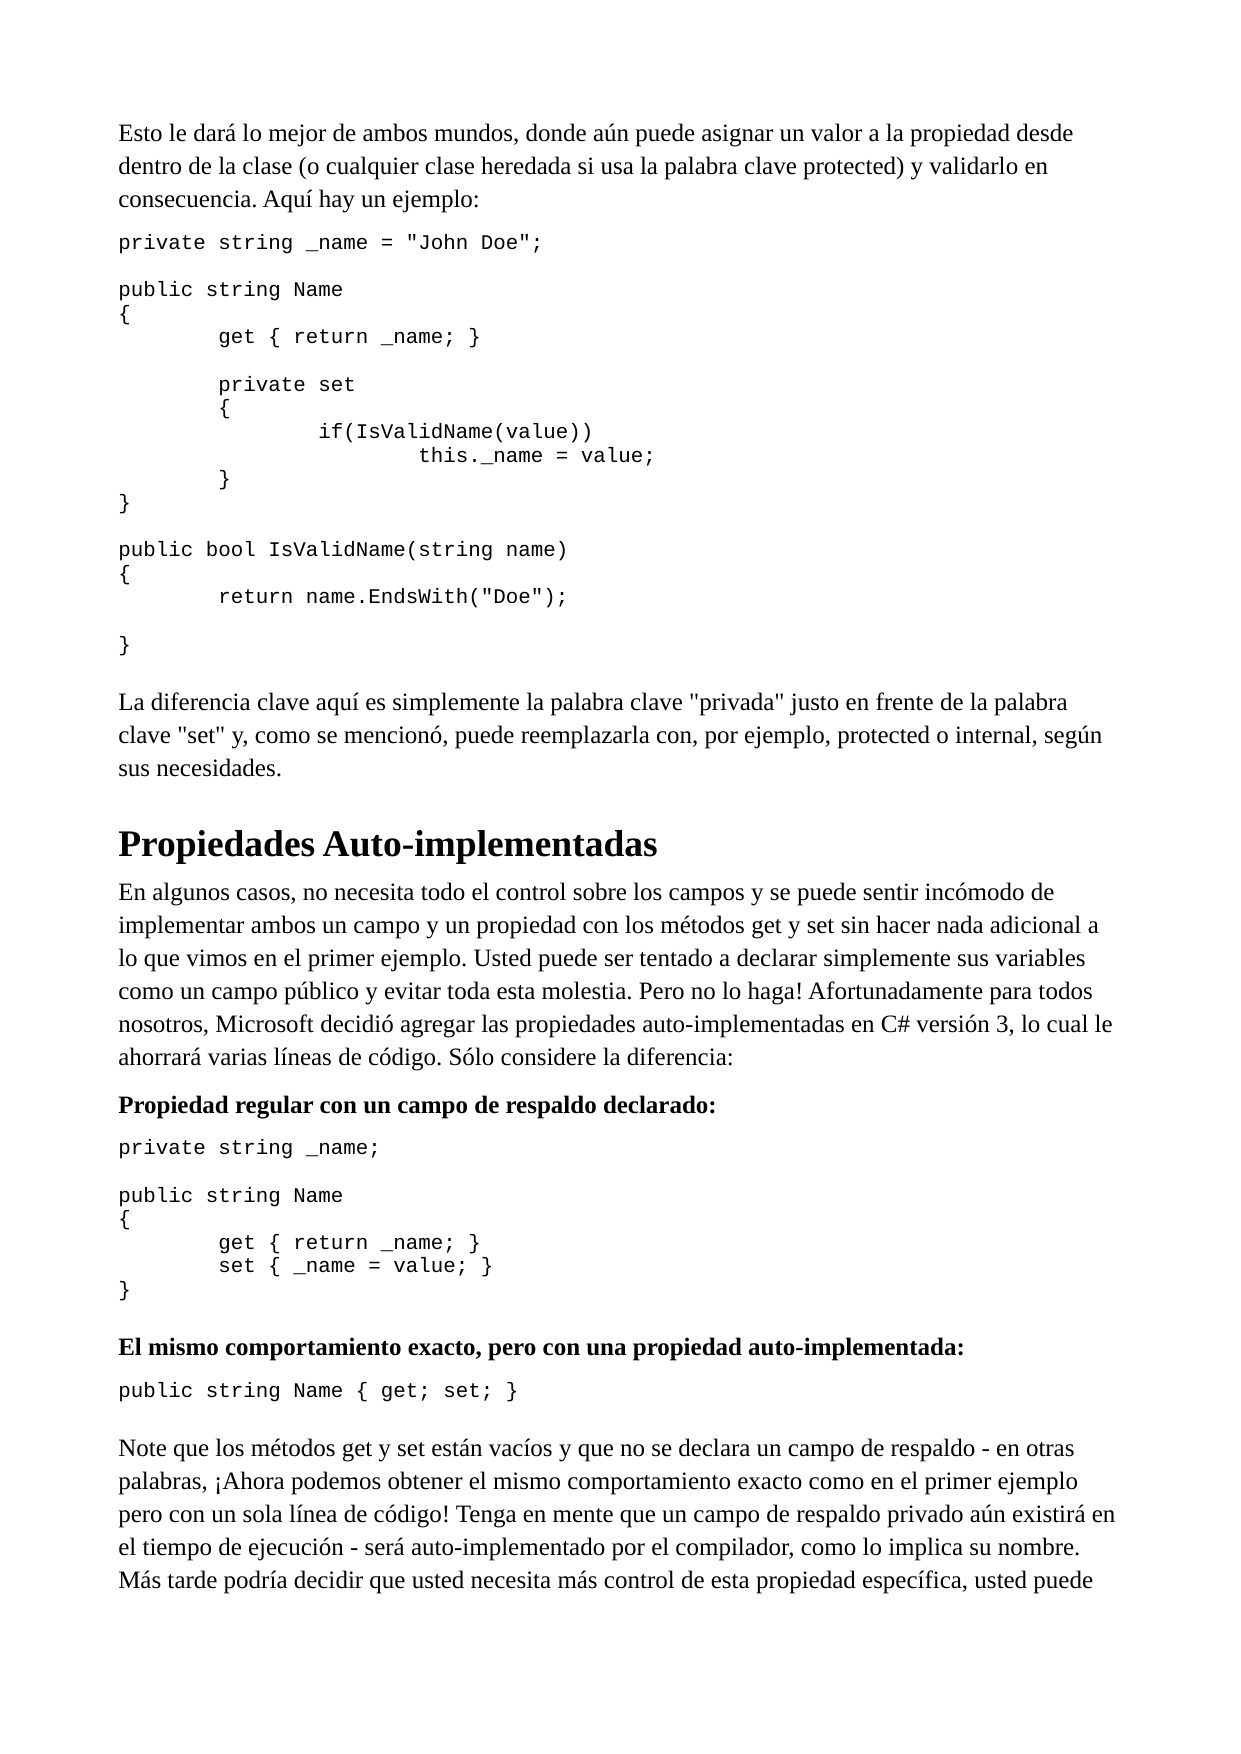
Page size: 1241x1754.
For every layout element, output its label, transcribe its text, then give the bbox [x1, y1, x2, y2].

text } [118, 468, 1122, 492]
text Esto le dará lo mejor de ambos mundos, donde aún puede asignar un valor a la propiedad desde dentro de la clase (o cualquier clase heredada si usa la palabra clave protected) y validarlo en consecuencia. Aquí hay un ejemplo: [118, 118, 1122, 213]
text } [118, 492, 1122, 516]
text if(IsValidName(value)) [118, 421, 1122, 444]
text this._name = value; [118, 444, 1122, 468]
text return name.EndsWith("Doe"); [118, 586, 1122, 610]
text } [118, 1279, 1122, 1303]
text set { _name = value; } [118, 1256, 1122, 1279]
text Note que los métodos get y set están vacíos y que no se declara un campo de respaldo - en otras palabras, ¡Ahora podemos obtener el mismo comportamiento exacto como en el primer ejemplo pero con un sola línea de código! Tenga en mente que un campo de respaldo privado aún existirá en el tiempo de ejecución - será auto-implementado por el compilador, como lo implica su nombre. Más tarde podría decidir que usted necesita más control de esta propiedad específica, usted puede [118, 1433, 1122, 1594]
text private string _name = "John Doe"; [118, 232, 1122, 255]
text { [118, 397, 1122, 421]
text private string _name; [118, 1137, 1122, 1161]
text El mismo comportamiento exacto, pero con una propiedad auto-implementada: [118, 1332, 1122, 1361]
text get { return _name; } [118, 326, 1122, 350]
text En algunos casos, no necesita todo el control sobre los campos y se puede sentir incómodo de implementar ambos un campo y un propiedad con los métodos get y set sin hacer nada adicional a lo que vimos en el primer ejemplo. Usted puede ser tentado a declarar simplemente sus variables como un campo público y evitar toda esta molestia. Pero no lo haga! Afortunadamente para todos nosotros, Microsoft decidió agregar las propiedades auto-implementadas en C# versión 3, lo cual le ahorrará varias líneas de código. Sólo considere la diferencia: [118, 877, 1122, 1071]
text public string Name [118, 1184, 1122, 1208]
text { [118, 563, 1122, 586]
text } [118, 634, 1122, 657]
text public string Name [118, 279, 1122, 303]
subtitle Propiedades Auto-implementadas [118, 821, 1122, 864]
text Propiedad regular con un campo de respaldo declarado: [118, 1090, 1122, 1118]
text { [118, 303, 1122, 326]
text private set [118, 374, 1122, 397]
text La diferencia clave aquí es simplemente la palabra clave "privada" justo en frente de la palabra clave "set" y, como se mencionó, puede reemplazarla con, por ejemplo, protected o internal, según sus necesidades. [118, 687, 1122, 782]
text public bool IsValidName(string name) [118, 539, 1122, 563]
text public string Name { get; set; } [118, 1380, 1122, 1403]
text { [118, 1208, 1122, 1232]
text get { return _name; } [118, 1232, 1122, 1256]
